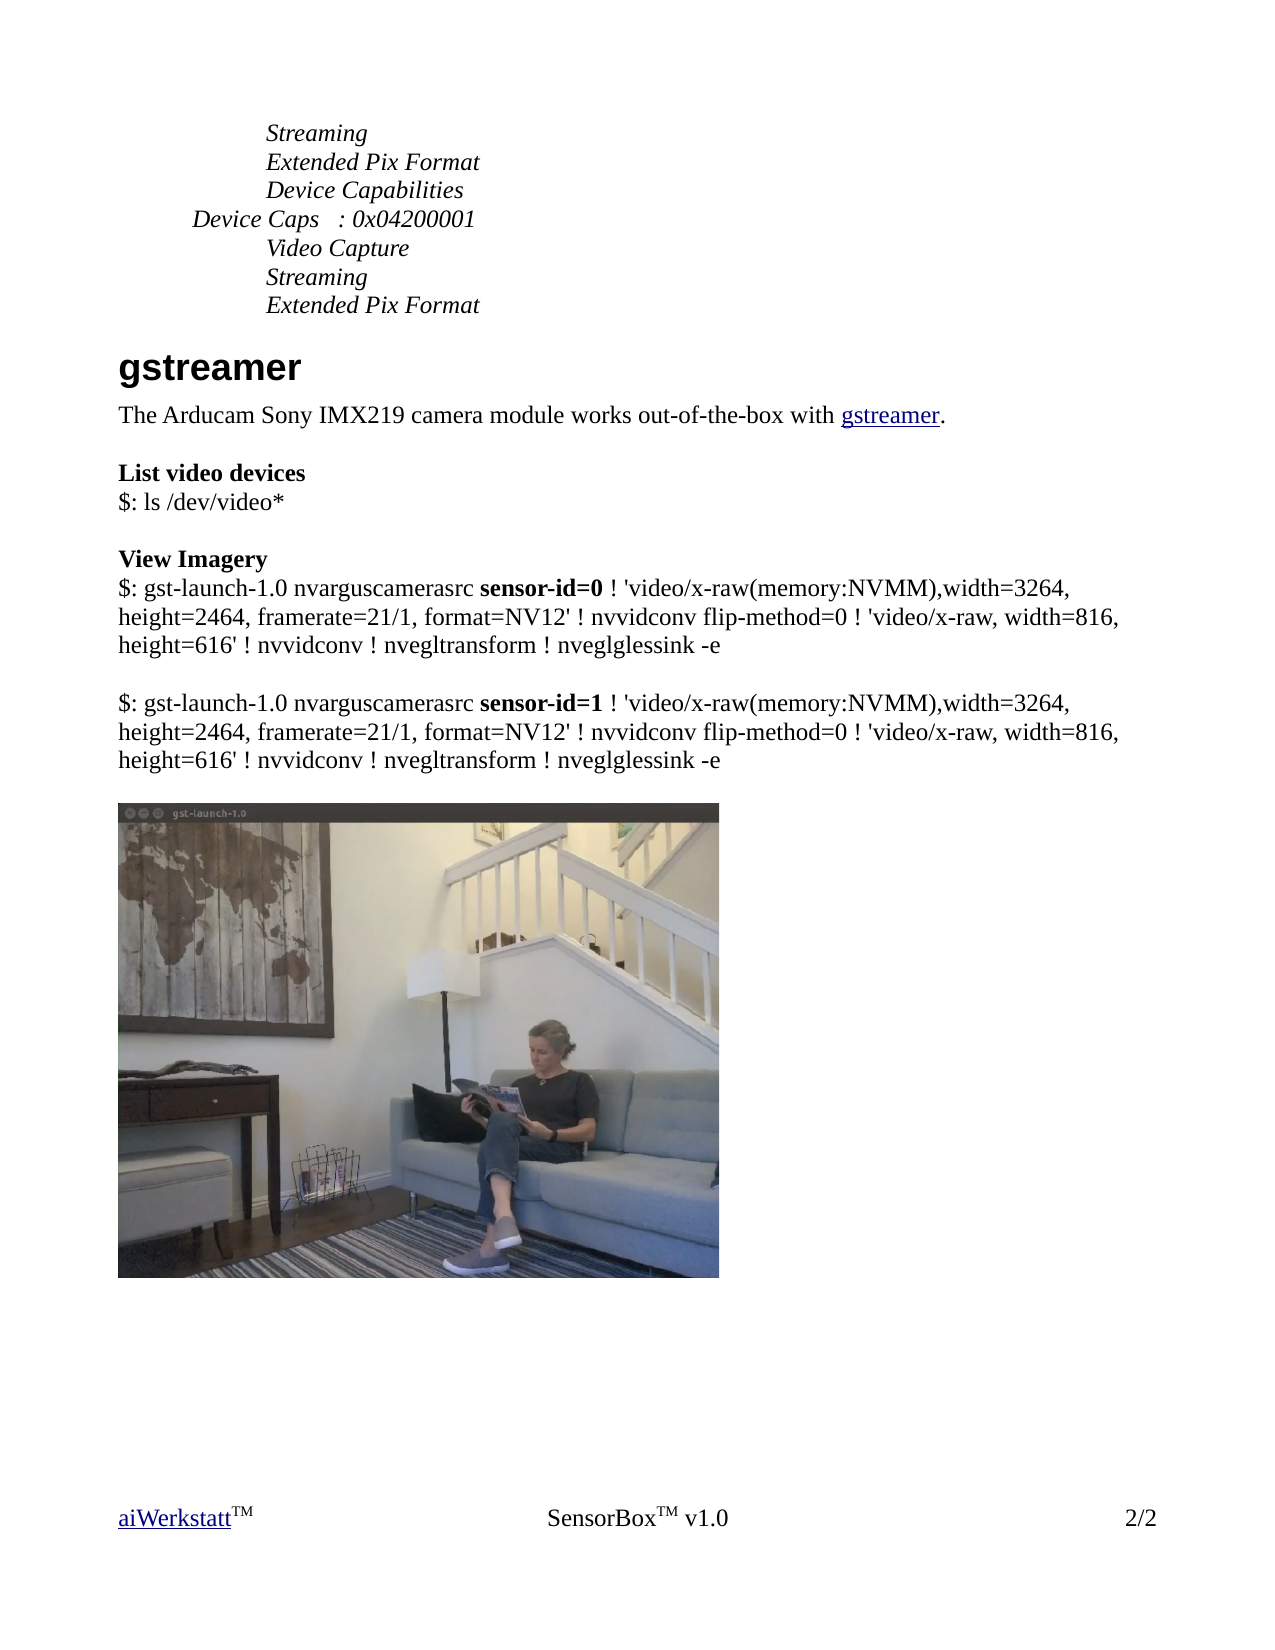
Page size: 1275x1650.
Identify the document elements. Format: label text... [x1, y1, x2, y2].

text Streaming [118, 118, 1157, 147]
subtitle gstreamer [118, 344, 1157, 388]
text The Arducam Sony IMX219 camera module works out-of-the-box with gstreamer. [118, 401, 1157, 429]
text Device Caps : 0x04200001 [118, 204, 1157, 233]
text $: gst-launch-1.0 nvarguscamerasrc sensor-id=1 ! 'video/x-raw(memory:NVMM),width=3264, height=2464, framerate=21/1, format=NV12' ! nvvidconv flip-method=0 ! 'video/x-raw, width=816, height=616' ! nvvidconv ! nvegltransform ! nveglglessink -e [118, 688, 1157, 774]
text View Imagery [118, 544, 1157, 573]
text $: gst-launch-1.0 nvarguscamerasrc sensor-id=0 ! 'video/x-raw(memory:NVMM),width=3264, height=2464, framerate=21/1, format=NV12' ! nvvidconv flip-method=0 ! 'video/x-raw, width=816, height=616' ! nvvidconv ! nvegltransform ! nveglglessink -e [118, 573, 1157, 659]
text List video devices [118, 458, 1157, 487]
picture [118, 803, 720, 1278]
text Video Capture [118, 233, 1157, 262]
text Extended Pix Format [118, 147, 1157, 176]
text Device Capabilities [118, 176, 1157, 204]
text $: ls /dev/video* [118, 487, 1157, 516]
text Streaming [118, 262, 1157, 291]
text Extended Pix Format [118, 291, 1157, 319]
